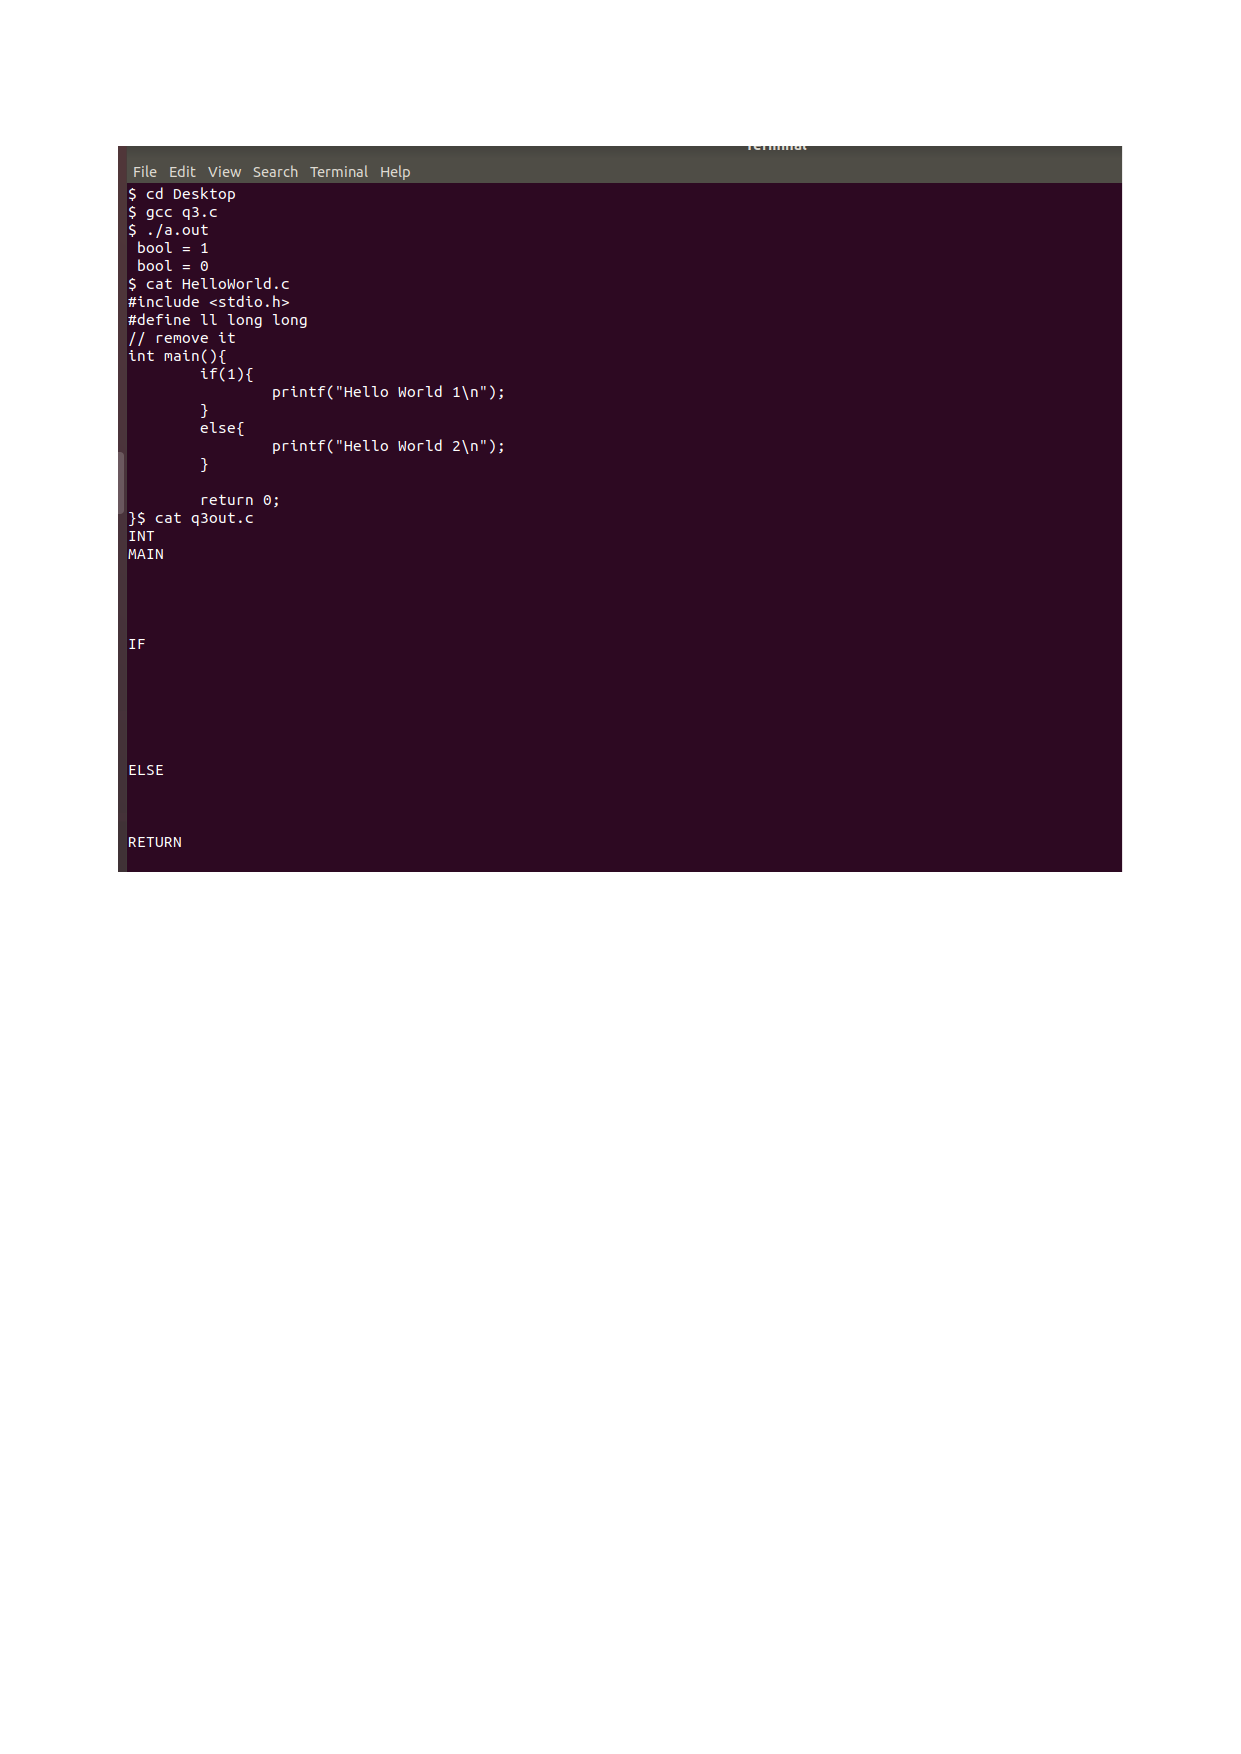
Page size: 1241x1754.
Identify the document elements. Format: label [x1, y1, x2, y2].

picture [118, 146, 1123, 872]
